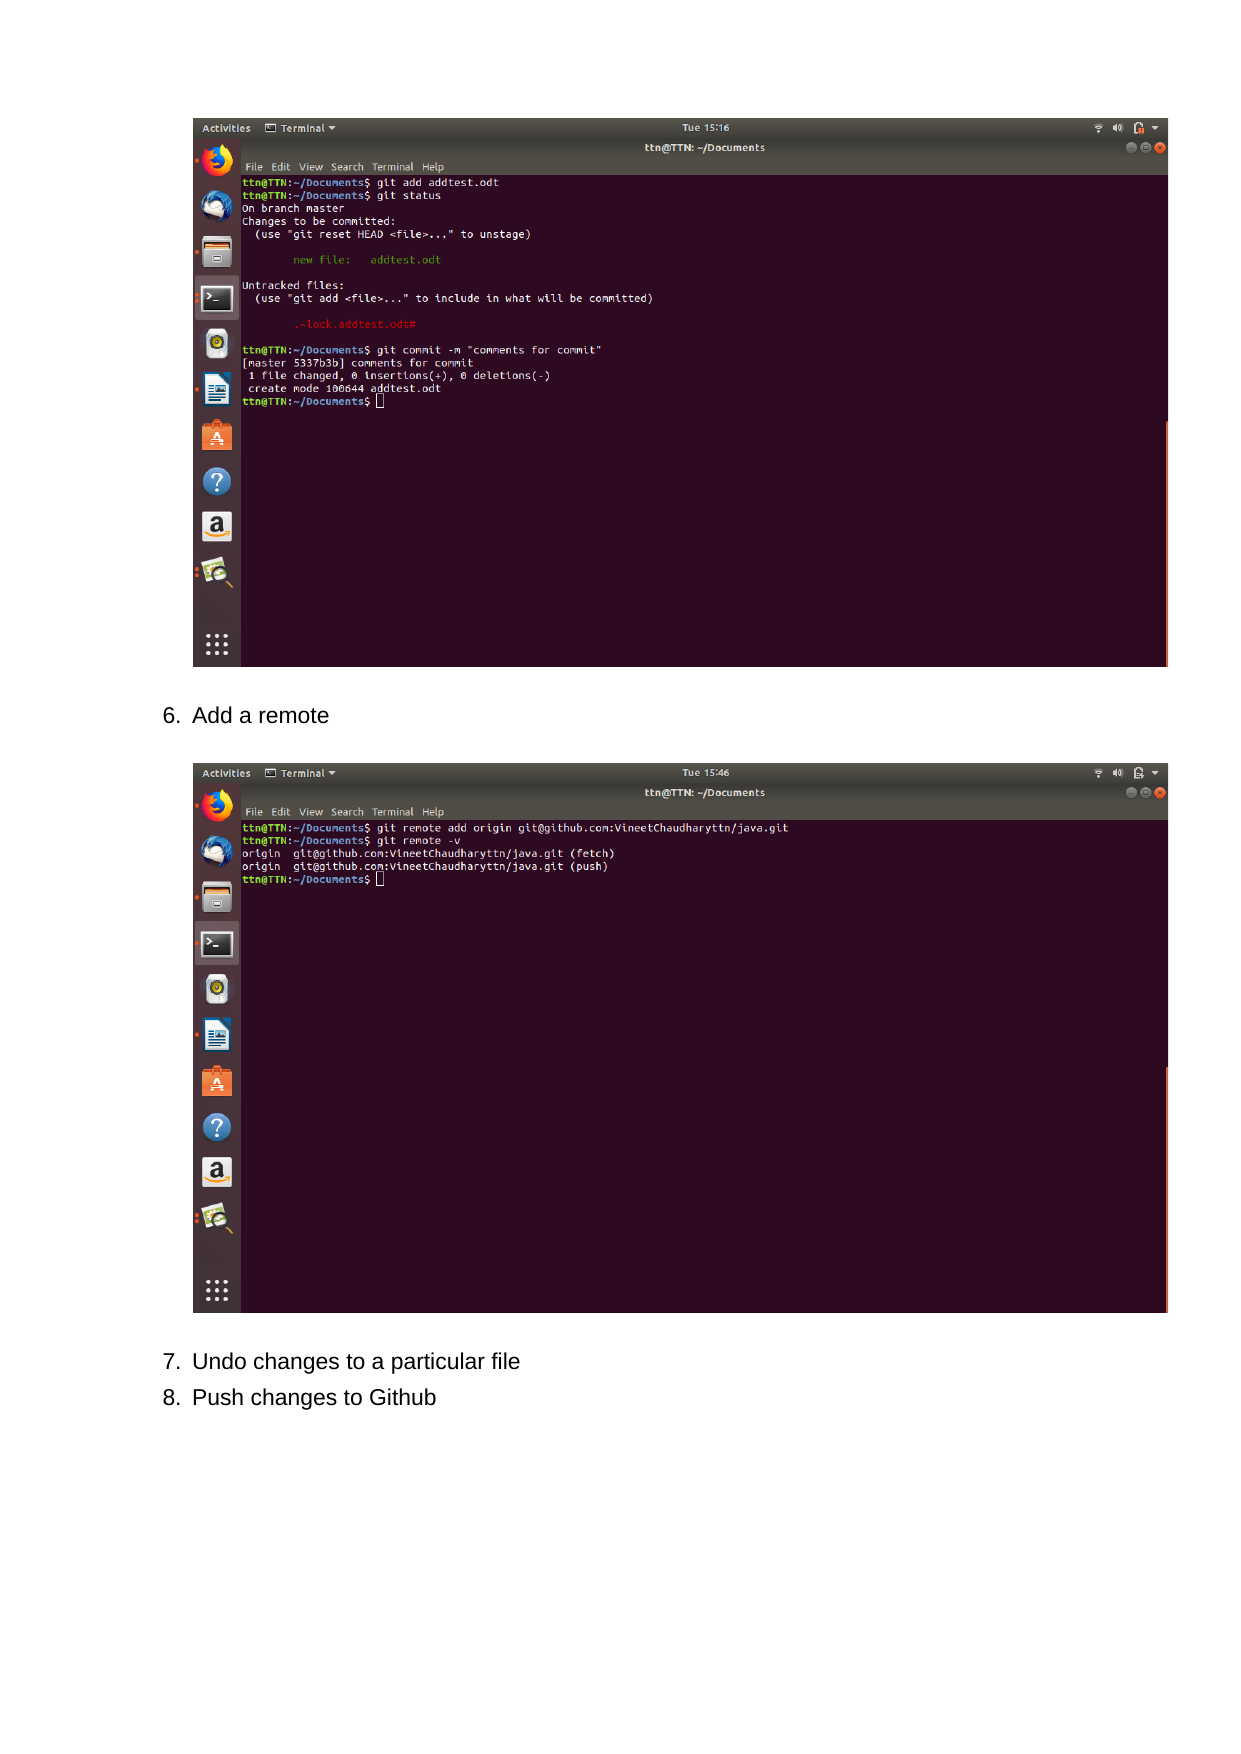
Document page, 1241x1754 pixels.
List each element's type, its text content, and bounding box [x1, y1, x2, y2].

list Undo changes to a particular file [162, 1348, 1122, 1374]
list Add a remote [162, 702, 1122, 729]
picture [193, 763, 1169, 1313]
list Push changes to Github [162, 1384, 1122, 1411]
picture [193, 118, 1169, 667]
